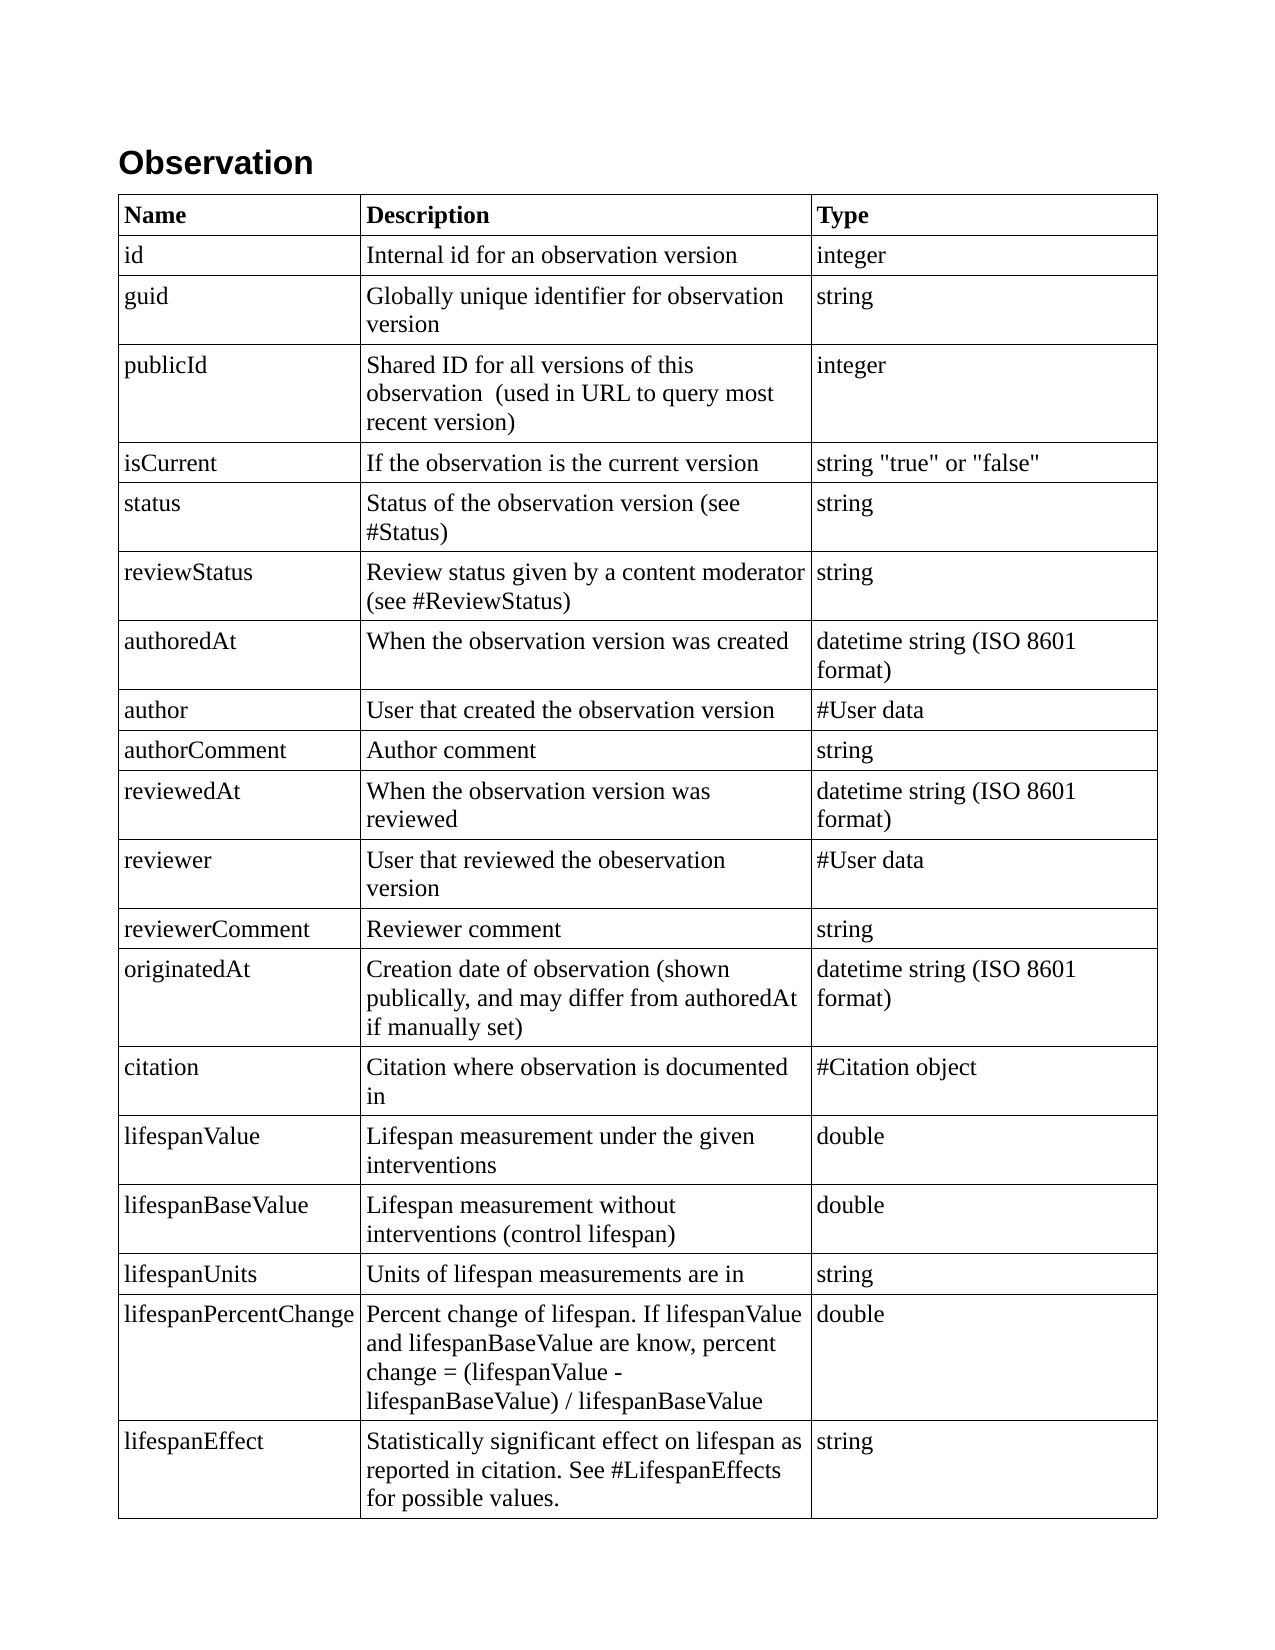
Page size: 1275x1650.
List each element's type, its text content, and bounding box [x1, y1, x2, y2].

table_cell When the observation version was reviewed [361, 771, 811, 839]
table_cell double [812, 1295, 1157, 1420]
table_cell Citation where observation is documented in [361, 1047, 811, 1115]
table_cell integer [812, 236, 1157, 275]
table_cell #User data [812, 840, 1157, 908]
table_cell Author comment [361, 731, 811, 770]
table_cell double [812, 1116, 1157, 1184]
table_cell Creation date of observation (shown publically, and may differ from authoredAt if manually set) [361, 949, 811, 1046]
table_header Description [361, 195, 811, 234]
table_cell lifespanPercentChange [119, 1295, 360, 1420]
table_cell originatedAt [119, 949, 360, 1046]
table_cell Percent change of lifespan. If lifespanValue and lifespanBaseValue are know, percent change = (lifespanValue - lifespanBaseValue) / lifespanBaseValue [361, 1295, 811, 1420]
table_cell Review status given by a content moderator (see #ReviewStatus) [361, 552, 811, 620]
table_cell isCurrent [119, 443, 360, 482]
table_cell reviewStatus [119, 552, 360, 620]
table_cell id [119, 236, 360, 275]
table_cell string "true" or "false" [812, 443, 1157, 482]
table_cell #User data [812, 690, 1157, 729]
table_cell string [812, 483, 1157, 551]
table_cell lifespanValue [119, 1116, 360, 1184]
table_cell reviewerComment [119, 909, 360, 948]
table_cell Shared ID for all versions of this observation (used in URL to query most recent version) [361, 345, 811, 442]
table_cell publicId [119, 345, 360, 442]
table_cell If the observation is the current version [361, 443, 811, 482]
table_cell string [812, 909, 1157, 948]
table_cell status [119, 483, 360, 551]
table_cell string [812, 1254, 1157, 1294]
table_cell User that reviewed the obeservation version [361, 840, 811, 908]
table_cell string [812, 276, 1157, 344]
table_cell authoredAt [119, 621, 360, 689]
table_cell Status of the observation version (see #Status) [361, 483, 811, 551]
table_header Type [812, 195, 1157, 234]
table_cell Internal id for an observation version [361, 236, 811, 275]
subtitle Observation [118, 143, 1157, 182]
table_cell string [812, 731, 1157, 770]
table_cell When the observation version was created [361, 621, 811, 689]
table_cell lifespanUnits [119, 1254, 360, 1294]
table_cell datetime string (ISO 8601 format) [812, 949, 1157, 1046]
table_cell string [812, 1421, 1157, 1518]
table_cell Lifespan measurement under the given interventions [361, 1116, 811, 1184]
table_cell integer [812, 345, 1157, 442]
table_cell string [812, 552, 1157, 620]
table_cell Reviewer comment [361, 909, 811, 948]
table_cell User that created the observation version [361, 690, 811, 729]
table_cell lifespanEffect [119, 1421, 360, 1518]
table_cell double [812, 1185, 1157, 1253]
table_cell reviewer [119, 840, 360, 908]
table_header Name [119, 195, 360, 234]
table_cell reviewedAt [119, 771, 360, 839]
table_cell guid [119, 276, 360, 344]
table_cell author [119, 690, 360, 729]
table_cell Statistically significant effect on lifespan as reported in citation. See #LifespanEffects for possible values. [361, 1421, 811, 1518]
table_cell Lifespan measurement without interventions (control lifespan) [361, 1185, 811, 1253]
table_cell citation [119, 1047, 360, 1115]
table_cell Units of lifespan measurements are in [361, 1254, 811, 1294]
table_cell authorComment [119, 731, 360, 770]
table_cell datetime string (ISO 8601 format) [812, 771, 1157, 839]
table_cell Globally unique identifier for observation version [361, 276, 811, 344]
table_cell lifespanBaseValue [119, 1185, 360, 1253]
table_cell datetime string (ISO 8601 format) [812, 621, 1157, 689]
table_cell #Citation object [812, 1047, 1157, 1115]
